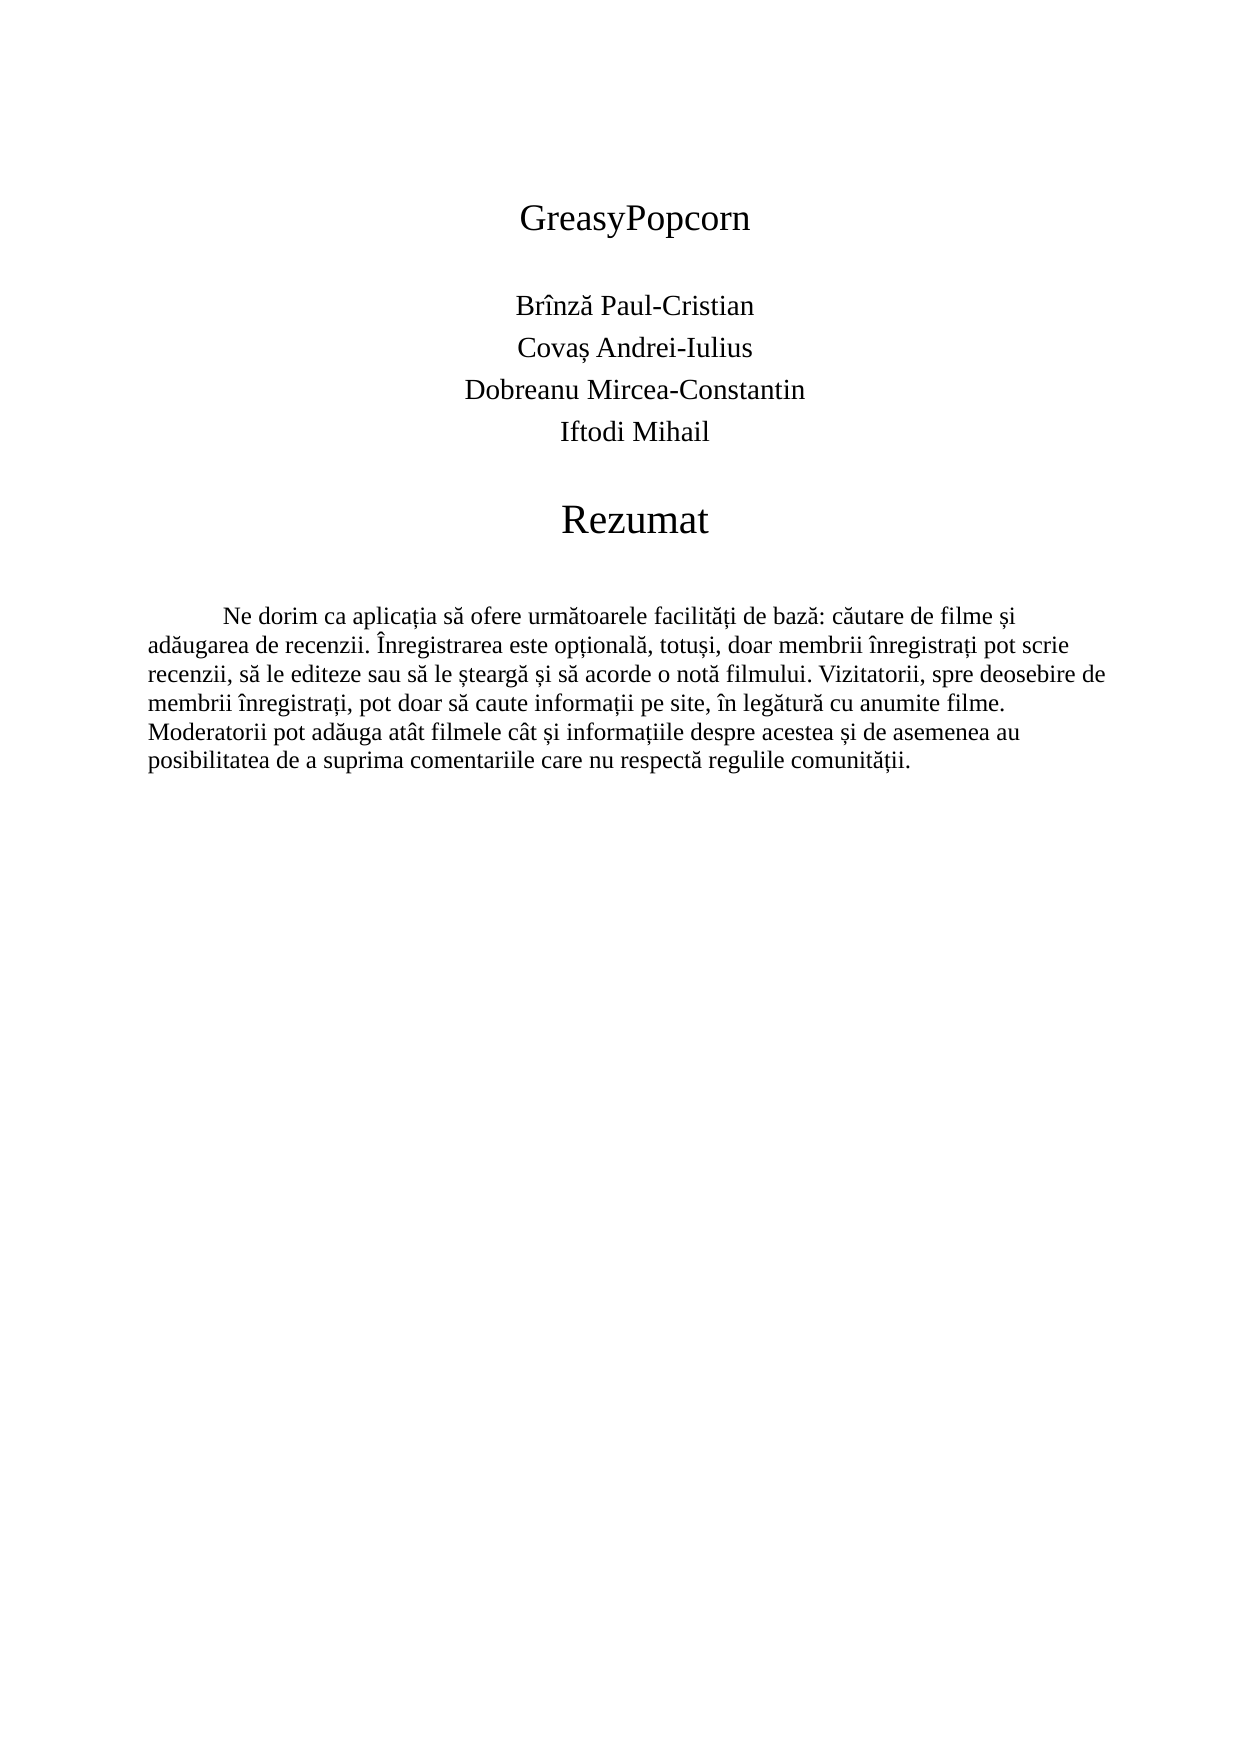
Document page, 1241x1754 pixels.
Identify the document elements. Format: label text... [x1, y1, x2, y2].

text Iftodi Mihail [148, 414, 1122, 448]
text Brînză Paul-Cristian [148, 288, 1122, 322]
text Covaș Andrei-Iulius [148, 330, 1122, 364]
text Ne dorim ca aplicația să ofere următoarele facilități de bază: căutare de filme și adăugarea de recenzii. Înregistrarea este opțională, totuși, doar membrii înregistrați pot scrie recenzii, să le editeze sau să le șteargă și să acorde o notă filmului. Vizitatorii, spre deosebire de membrii înregistrați, pot doar să caute informații pe site, în legătură cu anumite filme. Moderatorii pot adăuga atât filmele cât și informațiile despre acestea și de asemenea au posibilitatea de a suprima comentariile care nu respectă regulile comunității. [148, 601, 1122, 774]
text Dobreanu Mircea-Constantin [148, 372, 1122, 406]
text Rezumat [148, 495, 1122, 543]
text GreasyPopcorn [148, 196, 1122, 239]
